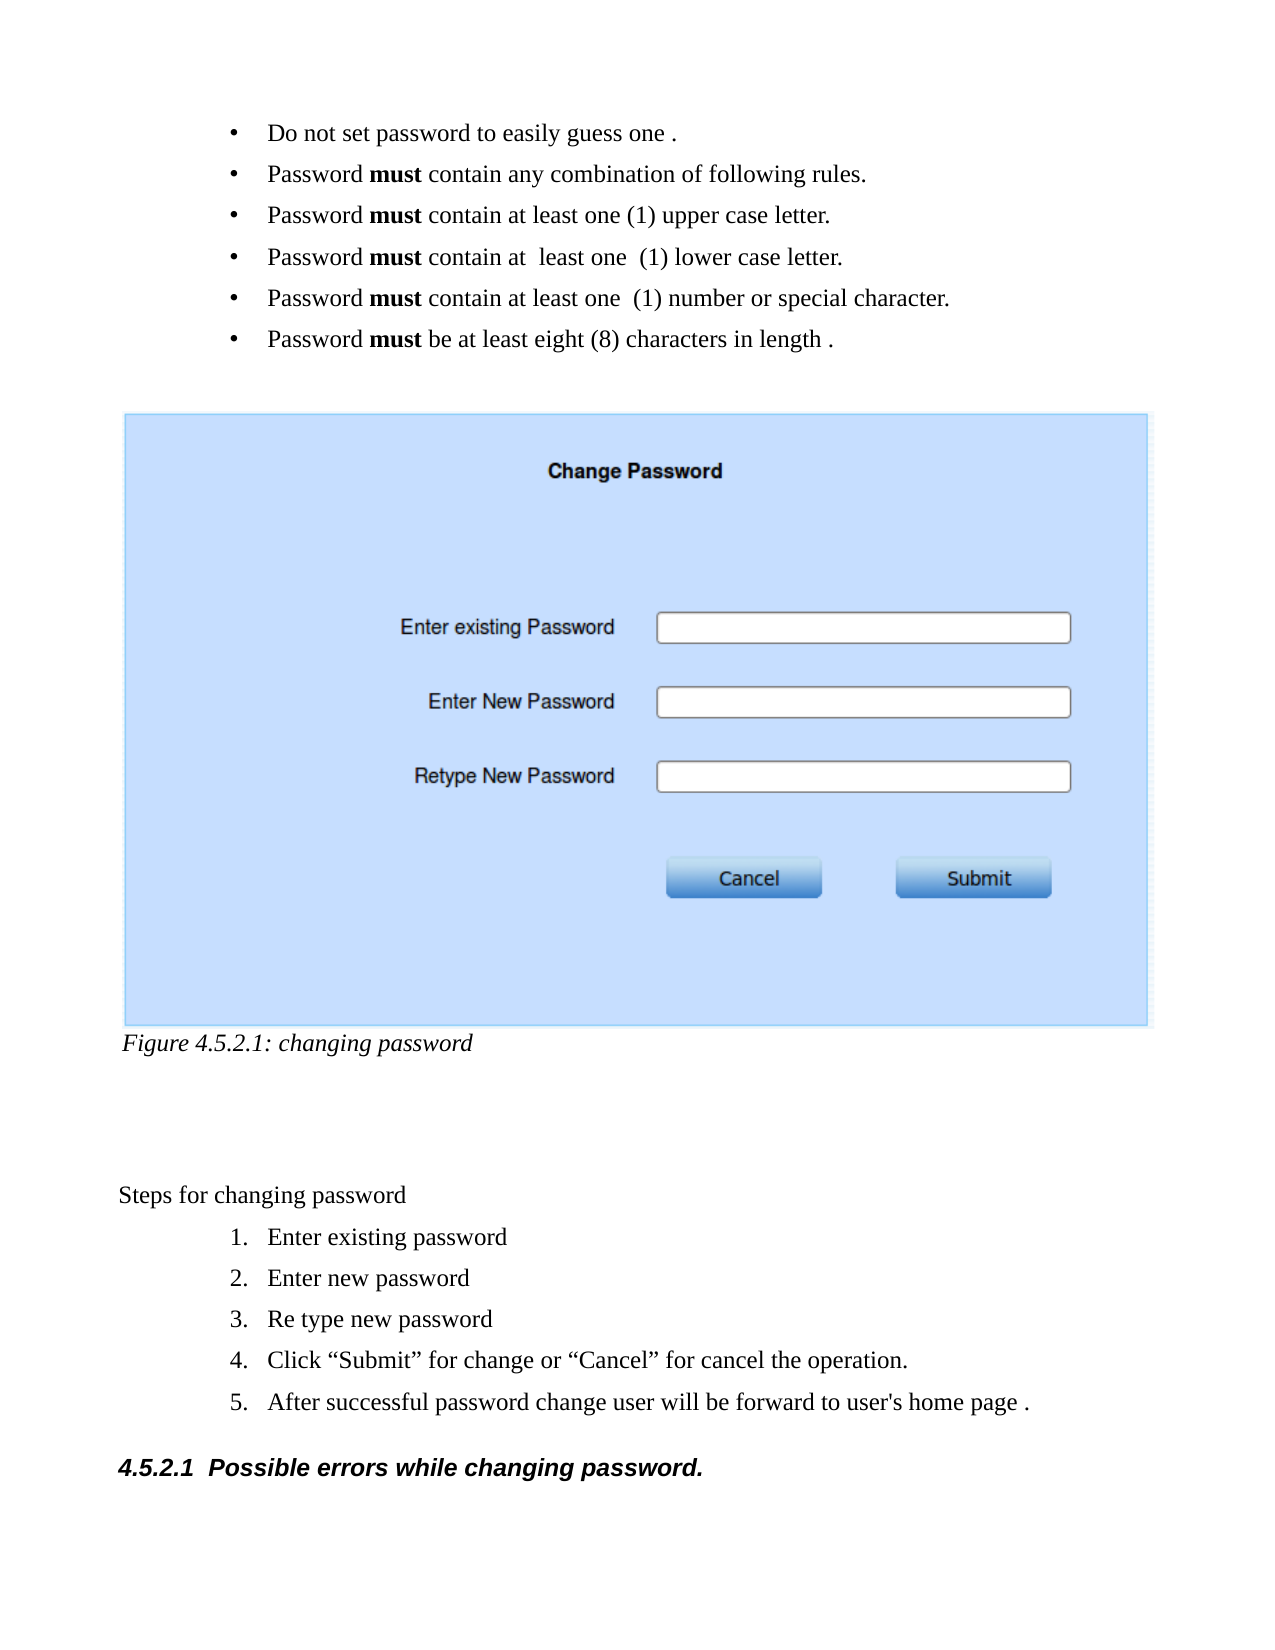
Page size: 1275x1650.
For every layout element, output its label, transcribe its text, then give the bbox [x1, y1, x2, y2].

list Password must contain at least one (1) number or special character. [229, 283, 1157, 312]
subtitle Possible errors while changing password. [118, 1453, 1157, 1482]
list Re type new password [229, 1304, 1157, 1333]
list Enter existing password [229, 1222, 1157, 1251]
list Password must contain at least one (1) upper case letter. [229, 201, 1157, 229]
list Click “Submit” for change or “Cancel” for cancel the operation. [229, 1346, 1157, 1374]
list Do not set password to easily guess one . [229, 118, 1157, 147]
text Steps for changing password [118, 1181, 1157, 1209]
list Enter new password [229, 1263, 1157, 1292]
list Password must be at least eight (8) characters in length . [229, 324, 1157, 353]
list After successful password change user will be forward to user's home page . [229, 1387, 1157, 1416]
list Password must contain at least one (1) lower case letter. [229, 242, 1157, 271]
list Password must contain any combination of following rules. [229, 159, 1157, 188]
picture [122, 411, 1155, 1029]
text Figure 4.5.2.1: changing password [122, 1029, 1154, 1057]
